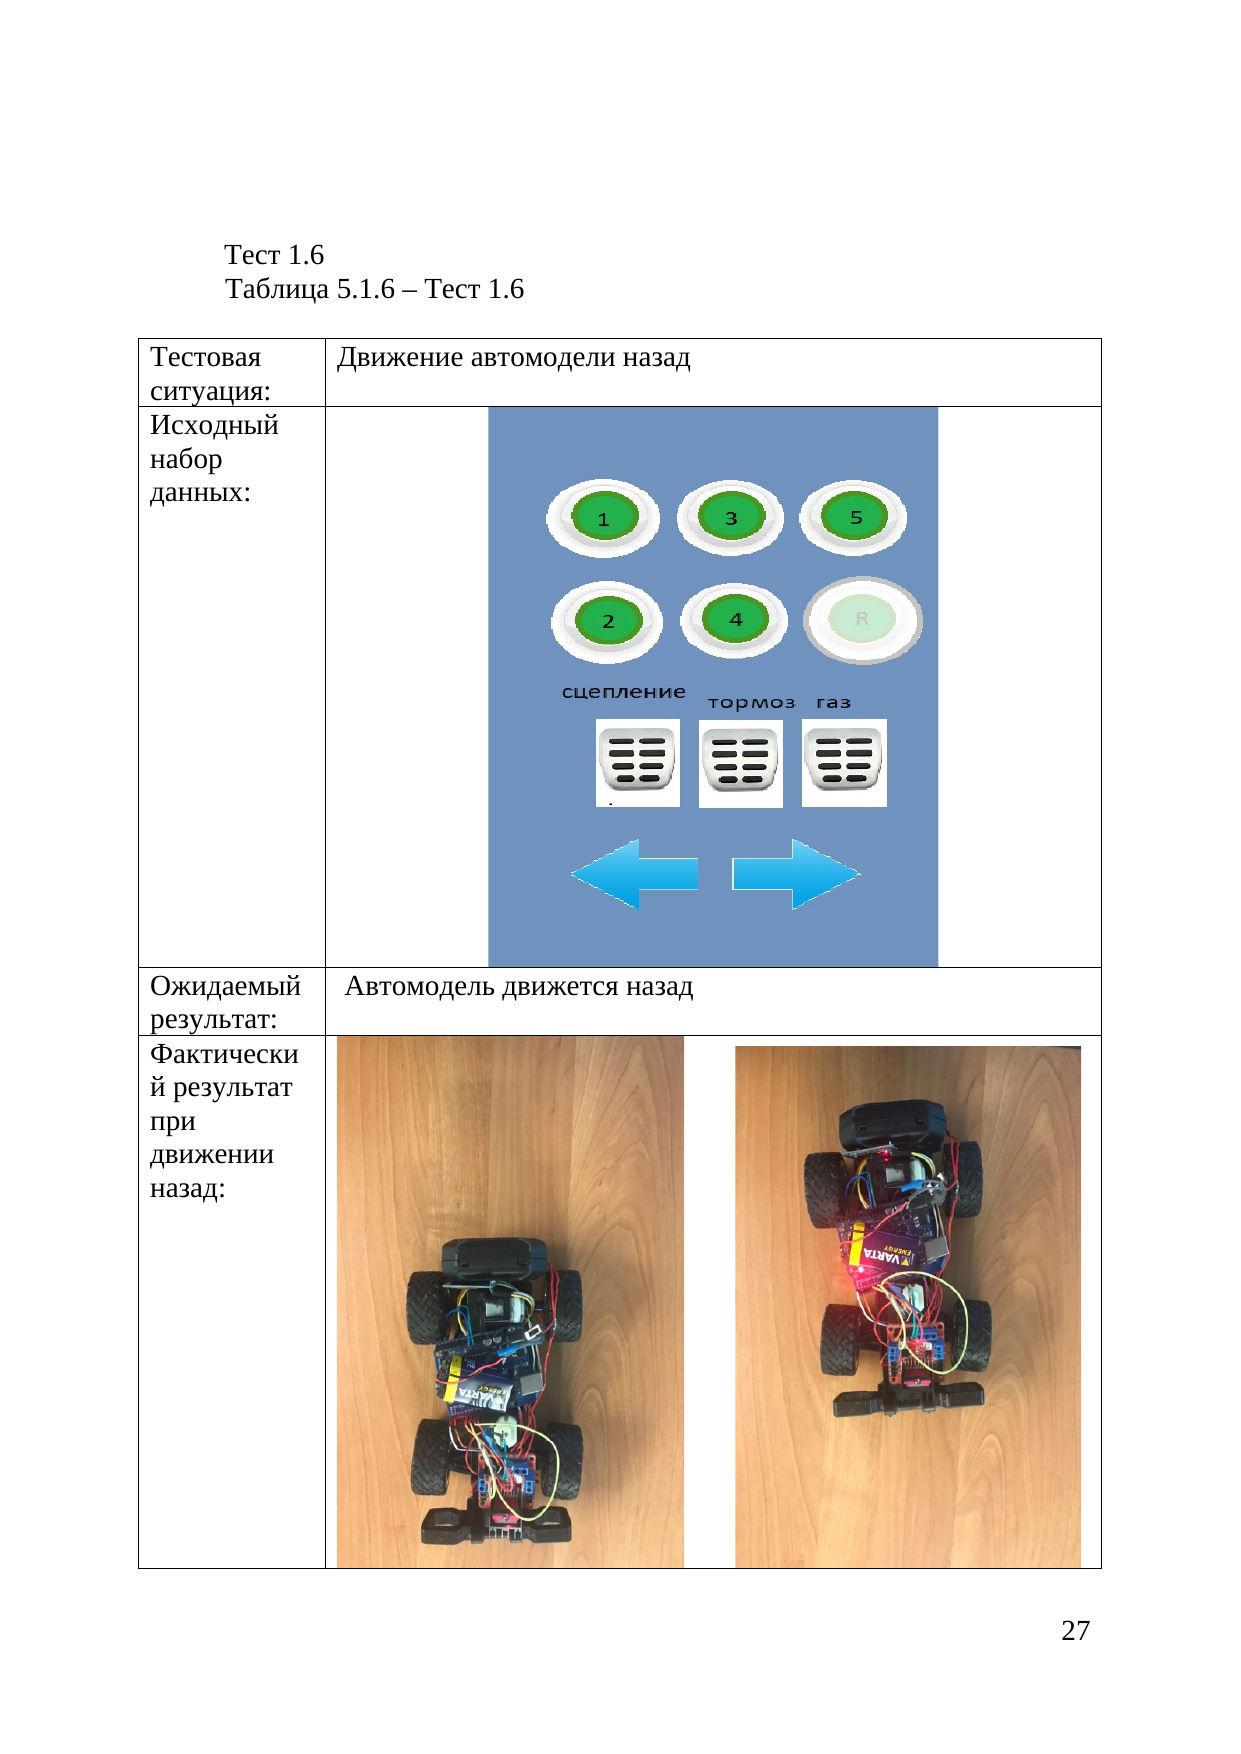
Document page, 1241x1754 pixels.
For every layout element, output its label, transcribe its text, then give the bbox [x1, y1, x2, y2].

table_header Движение автомодели назад [326, 339, 1101, 406]
table_cell [326, 407, 488, 967]
picture [735, 1046, 1082, 1568]
table_cell [326, 1036, 336, 1568]
table_cell [939, 407, 1101, 967]
table_cell Исходный набор данных: [139, 407, 325, 967]
text Таблица 5.1.6 – Тест 1.6 [150, 271, 1090, 304]
table_cell Автомодель движется назад [326, 968, 1101, 1035]
table_cell Фактический результат при движении назад: [139, 1036, 325, 1568]
table_cell [685, 1036, 1101, 1568]
table_header Тестовая ситуация: [139, 339, 325, 406]
table_cell Ожидаемый результат: [139, 968, 325, 1035]
subtitle Тест 1.6 [150, 237, 1090, 271]
picture [336, 1036, 685, 1568]
picture [488, 407, 939, 967]
